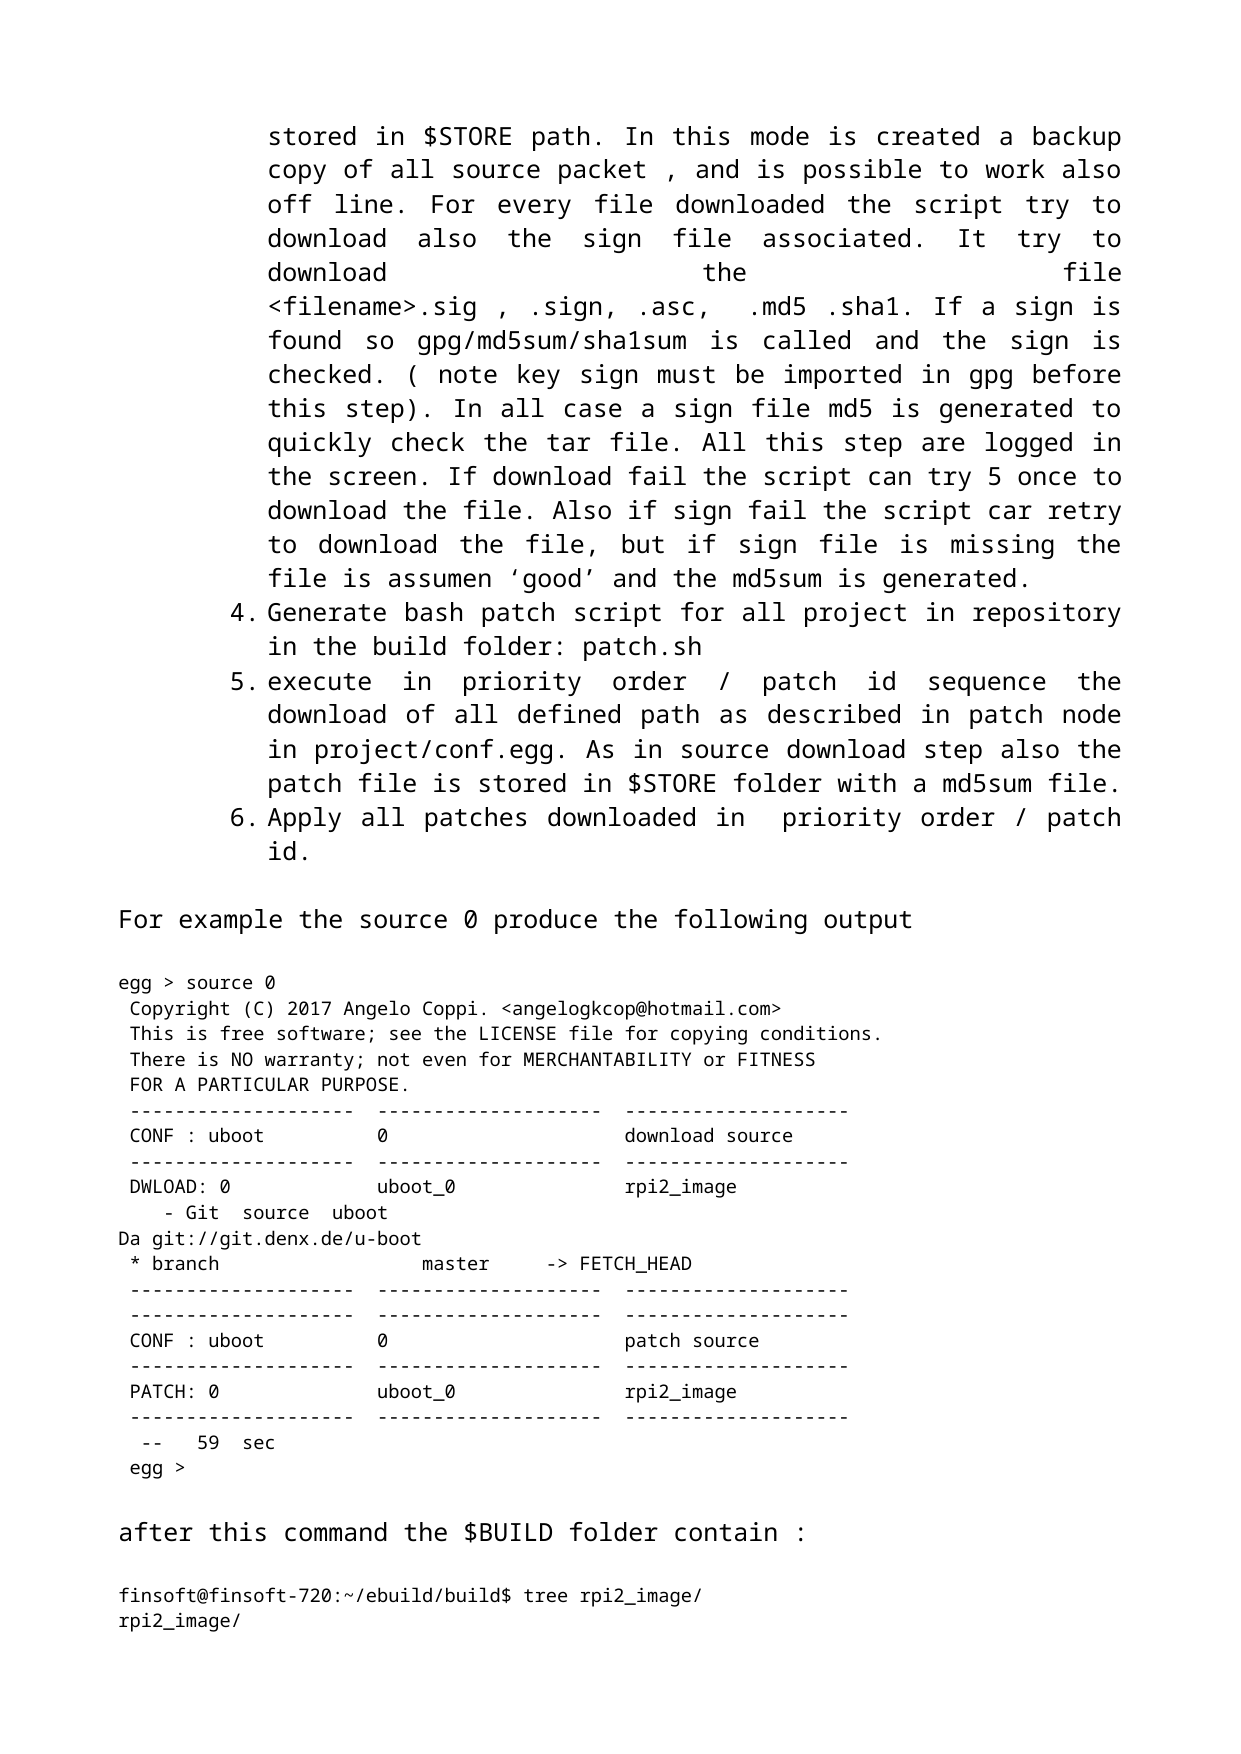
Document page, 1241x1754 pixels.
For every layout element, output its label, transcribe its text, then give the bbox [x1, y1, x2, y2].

text FOR A PARTICULAR PURPOSE. [118, 1072, 1122, 1097]
text finsoft@finsoft-720:~/ebuild/build$ tree rpi2_image/ [118, 1582, 1122, 1608]
text rpi2_image/ [118, 1608, 1122, 1633]
text -- 59 sec [118, 1429, 1122, 1454]
text Da git://git.denx.de/u-boot [118, 1225, 1122, 1250]
text There is NO warranty; not even for MERCHANTABILITY or FITNESS [118, 1046, 1122, 1072]
text - Git source uboot [118, 1199, 1122, 1225]
list stored in $STORE path. In this mode is created a backup copy of all source packet , and is possible to work also off line. For every file downloaded the script try to download also the sign file associated. It try to download the file <filename>.sig , .sign, .asc, .md5 .sha1. If a sign is found so gpg/md5sum/sha1sum is called and the sign is checked. ( note key sign must be imported in gpg before this step). In all case a sign file md5 is generated to quickly check the tar file. All this step are logged in the screen. If download fail the script can try 5 once to download the file. Also if sign fail the script car retry to download the file, but if sign file is missing the file is assumen ‘good’ and the md5sum is generated. [229, 118, 1122, 595]
text PATCH: 0 uboot_0 rpi2_image [118, 1378, 1122, 1403]
list Apply all patches downloaded in priority order / patch id. [229, 799, 1122, 867]
text after this command the $BUILD folder contain : [118, 1514, 1122, 1548]
text * branch master -> FETCH_HEAD [118, 1250, 1122, 1276]
text -------------------- -------------------- -------------------- [118, 1148, 1122, 1174]
text -------------------- -------------------- -------------------- [118, 1403, 1122, 1429]
list Generate bash patch script for all project in repository in the build folder: patch.sh [229, 595, 1122, 663]
text CONF : uboot 0 download source [118, 1123, 1122, 1148]
text egg > [118, 1454, 1122, 1480]
text Copyright (C) 2017 Angelo Coppi. <angelogkcop@hotmail.com> [118, 995, 1122, 1021]
text This is free software; see the LICENSE file for copying conditions. [118, 1021, 1122, 1046]
text -------------------- -------------------- -------------------- [118, 1352, 1122, 1378]
text DWLOAD: 0 uboot_0 rpi2_image [118, 1174, 1122, 1199]
list execute in priority order / patch id sequence the download of all defined path as described in patch node in project/conf.egg. As in source download step also the patch file is stored in $STORE folder with a md5sum file. [229, 663, 1122, 799]
text For example the source 0 produce the following output [118, 902, 1122, 936]
text -------------------- -------------------- -------------------- [118, 1301, 1122, 1327]
text CONF : uboot 0 patch source [118, 1327, 1122, 1352]
text -------------------- -------------------- -------------------- [118, 1276, 1122, 1301]
text -------------------- -------------------- -------------------- [118, 1097, 1122, 1123]
text egg > source 0 [118, 970, 1122, 995]
